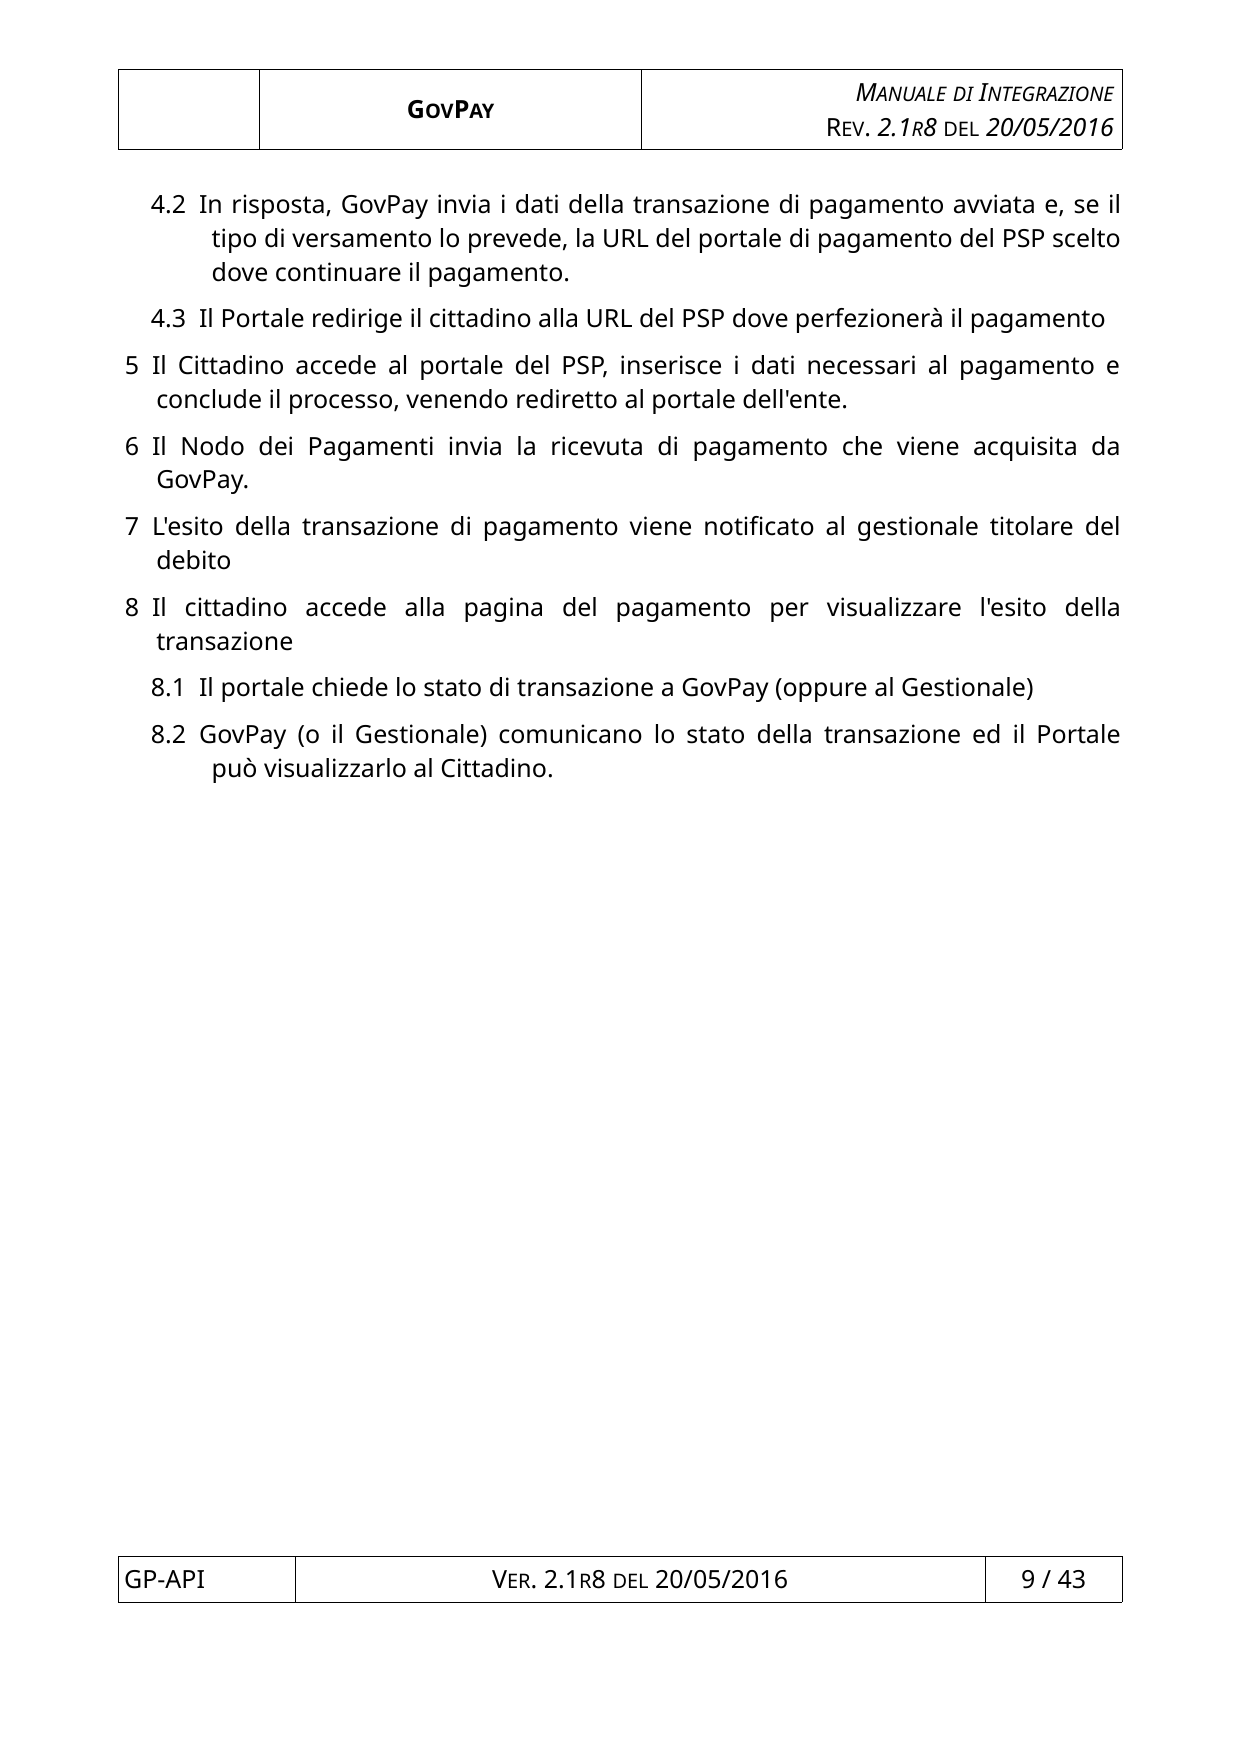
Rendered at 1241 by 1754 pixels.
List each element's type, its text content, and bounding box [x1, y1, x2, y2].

list In risposta, GovPay invia i dati della transazione di pagamento avviata e, se il tipo di versamento lo prevede, la URL del portale di pagamento del PSP scelto dove continuare il pagamento. [144, 186, 1122, 288]
list Il Nodo dei Pagamenti invia la ricevuta di pagamento che viene acquisita da GovPay. [118, 428, 1122, 496]
list Il Cittadino accede al portale del PSP, inserisce i dati necessari al pagamento e conclude il processo, venendo rediretto al portale dell'ente. [118, 347, 1122, 416]
list L'esito della transazione di pagamento viene notificato al gestionale titolare del debito [118, 509, 1122, 577]
list Il Portale redirige il cittadino alla URL del PSP dove perfezionerà il pagamento [144, 301, 1122, 335]
list Il portale chiede lo stato di transazione a GovPay (oppure al Gestionale) [144, 670, 1122, 704]
list GovPay (o il Gestionale) comunicano lo stato della transazione ed il Portale può visualizzarlo al Cittadino. [144, 717, 1122, 785]
list Il cittadino accede alla pagina del pagamento per visualizzare l'esito della transazione [118, 589, 1122, 657]
